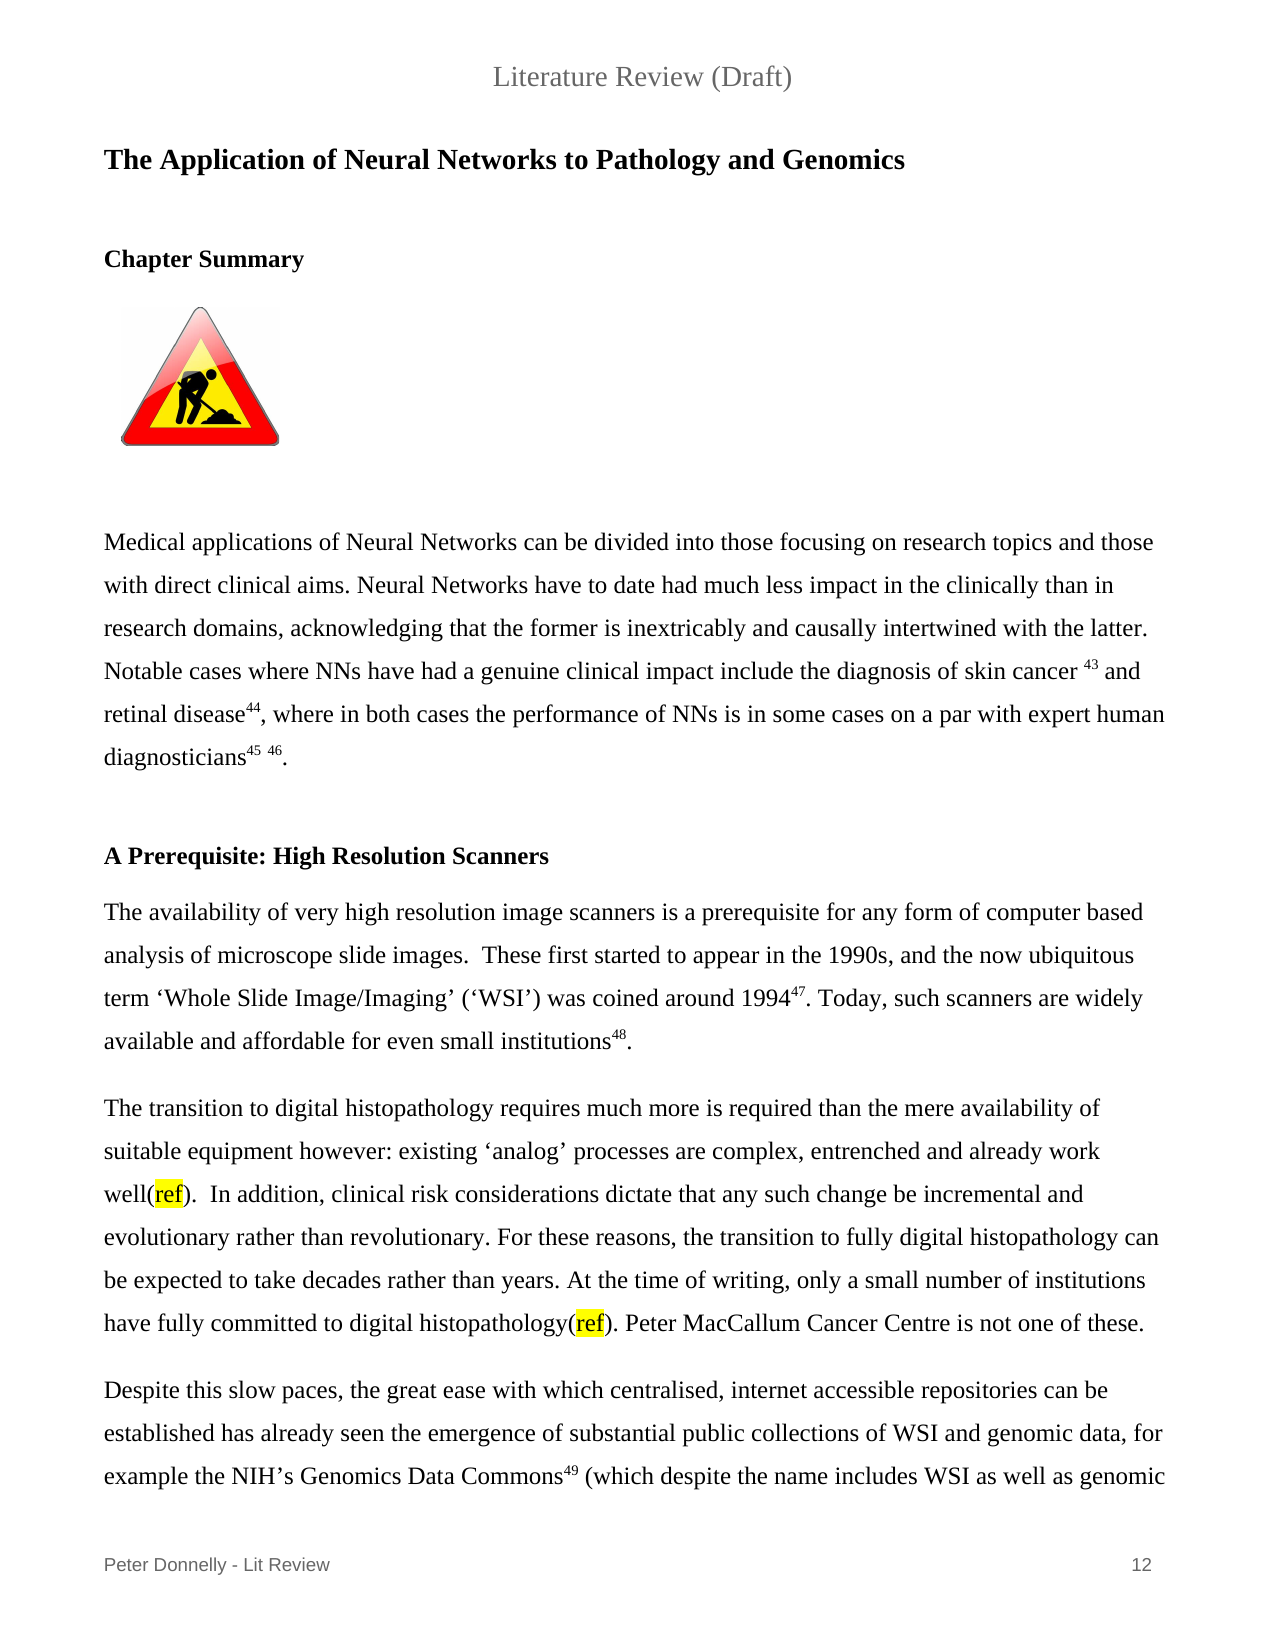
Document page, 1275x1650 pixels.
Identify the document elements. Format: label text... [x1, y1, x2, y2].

text The transition to digital histopathology requires much more is required than the mere availability of suitable equipment however: existing ‘analog’ processes are complex, entrenched and already work well(ref). In addition, clinical risk considerations dictate that any such change be incremental and evolutionary rather than revolutionary. For these reasons, the transition to fully digital histopathology can be expected to take decades rather than years. At the time of writing, only a small number of institutions have fully committed to digital histopathology(ref). Peter MacCallum Cancer Centre is not one of these. [103, 1093, 1181, 1337]
subtitle The Application of Neural Networks to Pathology and Genomics [103, 142, 1181, 176]
text The availability of very high resolution image scanners is a prerequisite for any form of computer based analysis of microscope slide images. These first started to appear in the 1990s, and the now ubiquitous term ‘Whole Slide Image/Imaging’ (‘WSI’) was coined around 1994. Today, such scanners are widely available and affordable for even small institutions. [103, 897, 1181, 1055]
subtitle Chapter Summary [103, 244, 1181, 273]
text Despite this slow paces, the great ease with which centralised, internet accessible repositories can be established has already seen the emergence of substantial public collections of WSI and genomic data, for example the NIH’s Genomics Data Commons (which despite the name includes WSI as well as genomic [103, 1375, 1181, 1490]
picture [121, 307, 280, 446]
text Medical applications of Neural Networks can be divided into those focusing on research topics and those with direct clinical aims. Neural Networks have to date had much less impact in the clinically than in research domains, acknowledging that the former is inextricably and causally intertwined with the latter. Notable cases where NNs have had a genuine clinical impact include the diagnosis of skin cancer and retinal disease, where in both cases the performance of NNs is in some cases on a par with expert human diagnosticians . [103, 527, 1181, 771]
subtitle A Prerequisite: High Resolution Scanners [103, 841, 1181, 870]
